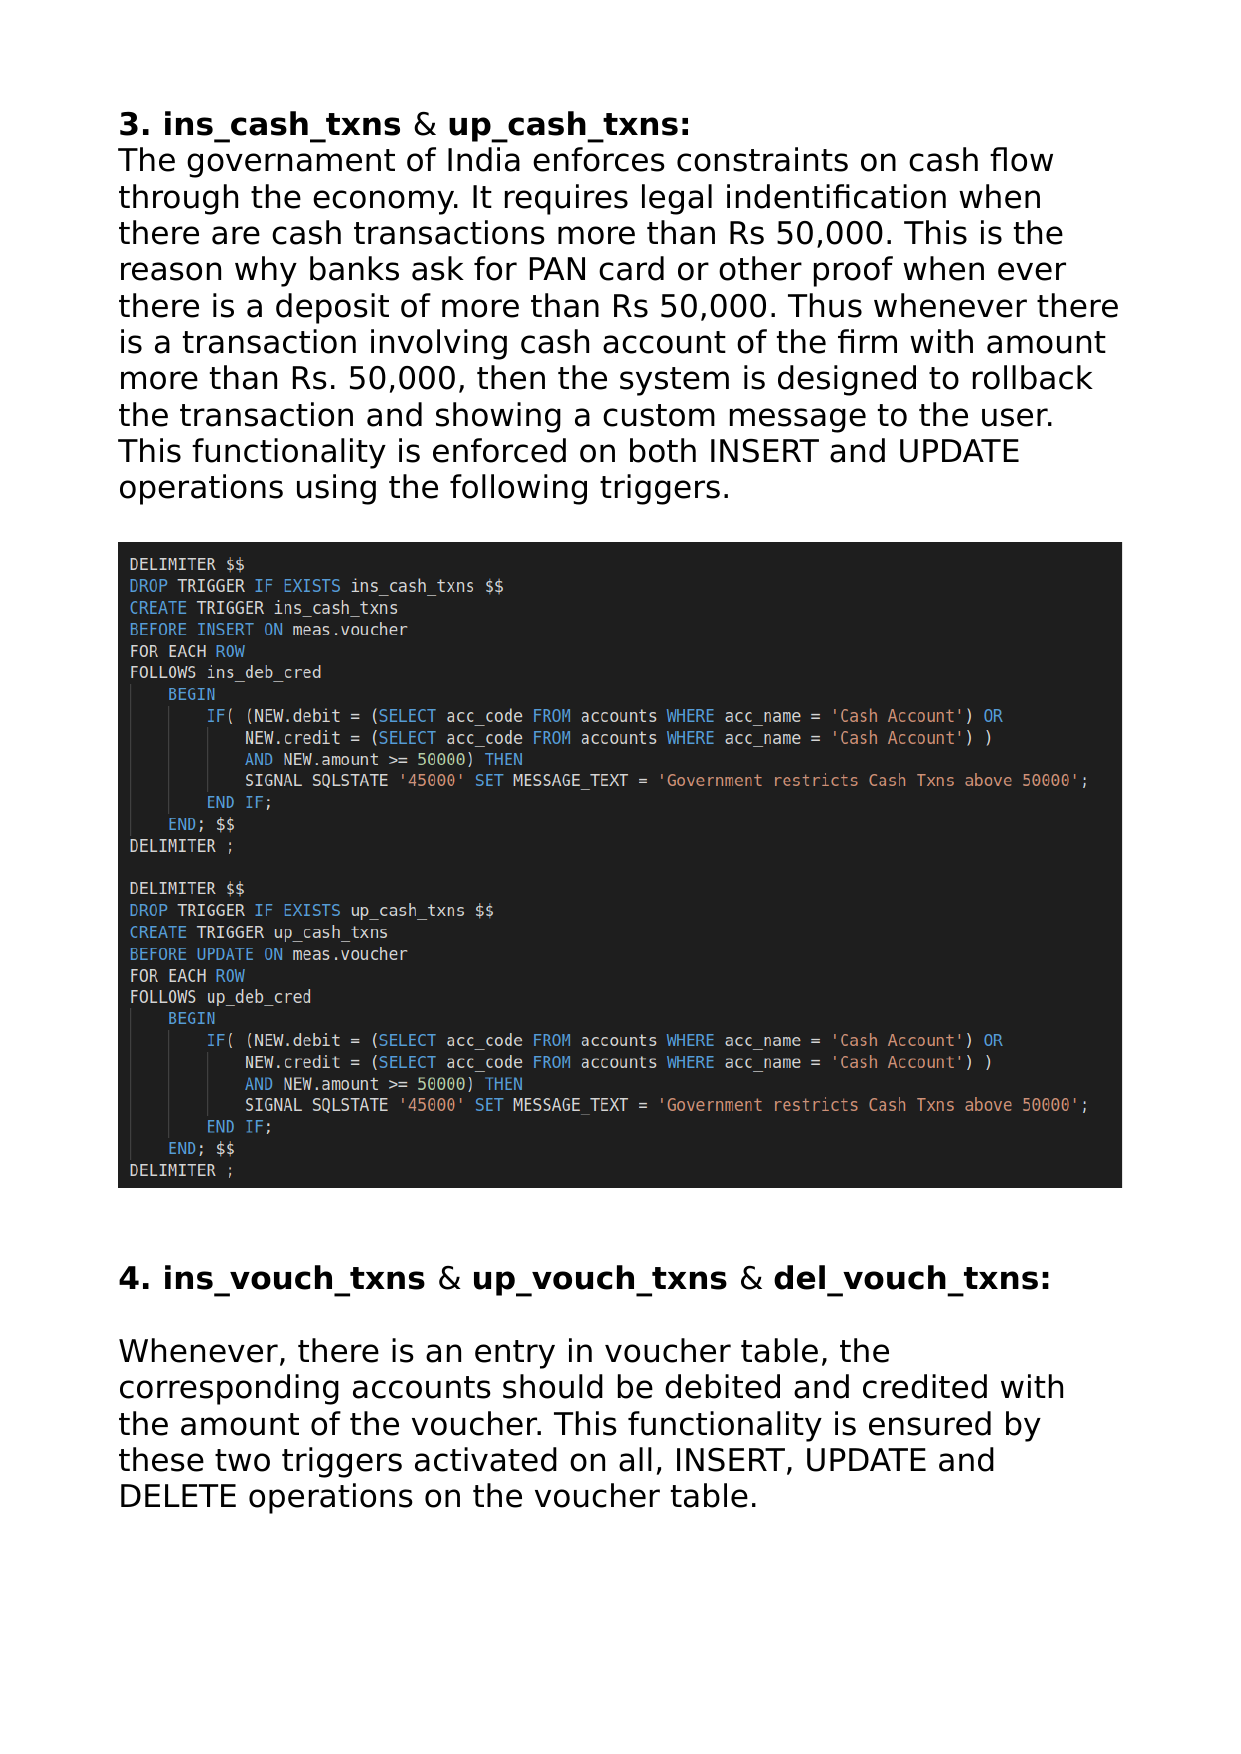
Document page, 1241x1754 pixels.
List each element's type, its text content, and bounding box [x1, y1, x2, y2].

picture [118, 542, 1123, 1188]
text 4. ins_vouch_txns & up_vouch_txns & del_vouch_txns: [118, 1261, 1122, 1297]
text The governament of India enforces constraints on cash flow through the economy. It requires legal indentification when there are cash transactions more than Rs 50,000. This is the reason why banks ask for PAN card or other proof when ever there is a deposit of more than Rs 50,000. Thus whenever there is a transaction involving cash account of the firm with amount more than Rs. 50,000, then the system is designed to rollback the transaction and showing a custom message to the user. This functionality is enforced on both INSERT and UPDATE operations using the following triggers. [118, 143, 1122, 506]
text Whenever, there is an entry in voucher table, the corresponding accounts should be debited and credited with the amount of the voucher. This functionality is ensured by these two triggers activated on all, INSERT, UPDATE and DELETE operations on the voucher table. [118, 1333, 1122, 1515]
text 3. ins_cash_txns & up_cash_txns: [118, 106, 1122, 143]
